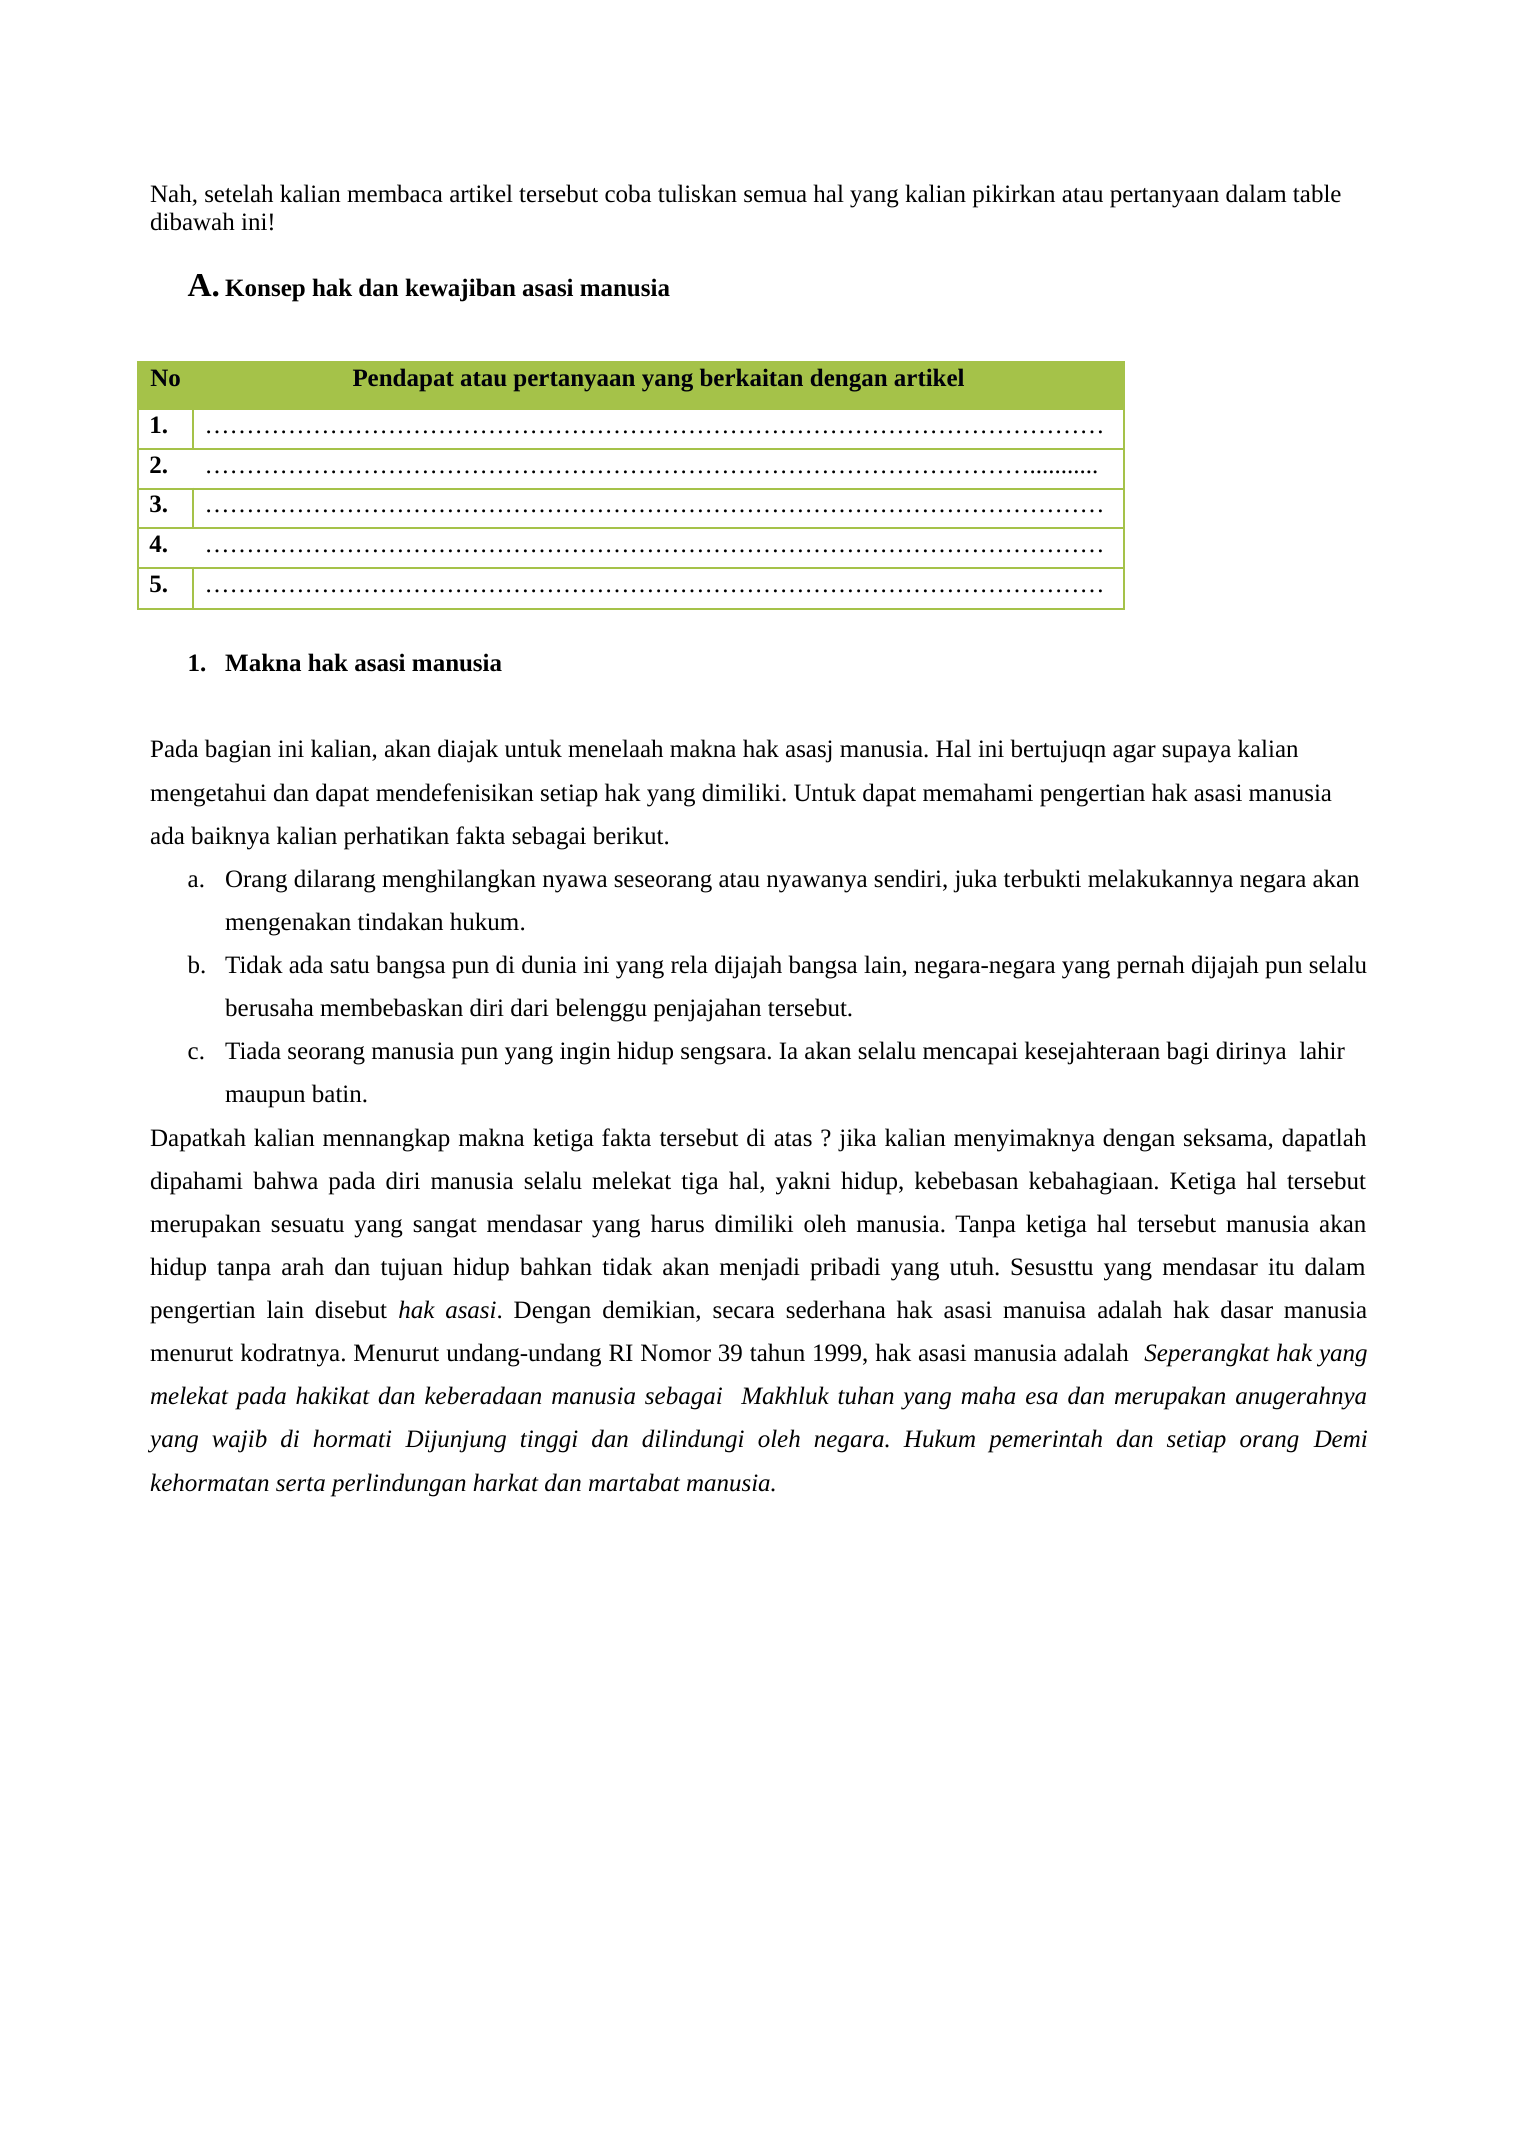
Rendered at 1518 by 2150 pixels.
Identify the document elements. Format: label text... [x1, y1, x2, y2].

table_cell ……………………………………………………………………………………………… [193, 529, 1123, 567]
text Dapatkah kalian mennangkap makna ketiga fakta tersebut di atas ? jika kalian menyimaknya dengan seksama, dapatlah dipahami bahwa pada diri manusia selalu melekat tiga hal, yakni hidup, kebebasan kebahagiaan. Ketiga hal tersebut merupakan sesuatu yang sangat mendasar yang harus dimiliki oleh manusia. Tanpa ketiga hal tersebut manusia akan hidup tanpa arah dan tujuan hidup bahkan tidak akan menjadi pribadi yang utuh. Sesusttu yang mendasar itu dalam pengertian lain disebut hak asasi. Dengan demikian, secara sederhana hak asasi manuisa adalah hak dasar manusia menurut kodratnya. Menurut undang-undang RI Nomor 39 tahun 1999, hak asasi manusia adalah Seperangkat hak yang melekat pada hakikat dan keberadaan manusia sebagai Makhluk tuhan yang maha esa dan merupakan anugerahnya yang wajib di hormati Dijunjung tinggi dan dilindungi oleh negara. Hukum pemerintah dan setiap orang Demi kehormatan serta perlindungan harkat dan martabat manusia. [150, 1123, 1368, 1496]
table_cell 5. [139, 569, 192, 608]
table_cell 4. [139, 529, 193, 567]
table_cell ……………………………………………………………………………………………… [194, 490, 1123, 527]
table_header Pendapat atau pertanyaan yang berkaitan dengan artikel [193, 363, 1123, 408]
table_cell ………………………………………………………………………………………........... [193, 450, 1123, 487]
list Makna hak asasi manusia [187, 648, 1368, 677]
list Tidak ada satu bangsa pun di dunia ini yang rela dijajah bangsa lain, negara-negara yang pernah dijajah pun selalu berusaha membebaskan diri dari belenggu penjajahan tersebut. [187, 950, 1368, 1022]
table_cell 1. [139, 410, 192, 448]
list Orang dilarang menghilangkan nyawa seseorang atau nyawanya sendiri, juka terbukti melakukannya negara akan mengenakan tindakan hukum. [187, 864, 1368, 936]
list Tiada seorang manusia pun yang ingin hidup sengsara. Ia akan selalu mencapai kesejahteraan bagi dirinya lahir maupun batin. [187, 1036, 1368, 1108]
table_cell 3. [139, 490, 192, 527]
text Nah, setelah kalian membaca artikel tersebut coba tuliskan semua hal yang kalian pikirkan atau pertanyaan dalam table dibawah ini! [150, 179, 1368, 236]
table_cell ……………………………………………………………………………………………… [194, 410, 1123, 448]
table_cell ……………………………………………………………………………………………… [194, 569, 1123, 608]
table_cell 2. [139, 450, 193, 487]
list Konsep hak dan kewajiban asasi manusia [187, 265, 1368, 303]
text Pada bagian ini kalian, akan diajak untuk menelaah makna hak asasj manusia. Hal ini bertujuqn agar supaya kalian mengetahui dan dapat mendefenisikan setiap hak yang dimiliki. Untuk dapat memahami pengertian hak asasi manusia ada baiknya kalian perhatikan fakta sebagai berikut. [150, 734, 1368, 849]
table_header No [139, 363, 193, 408]
